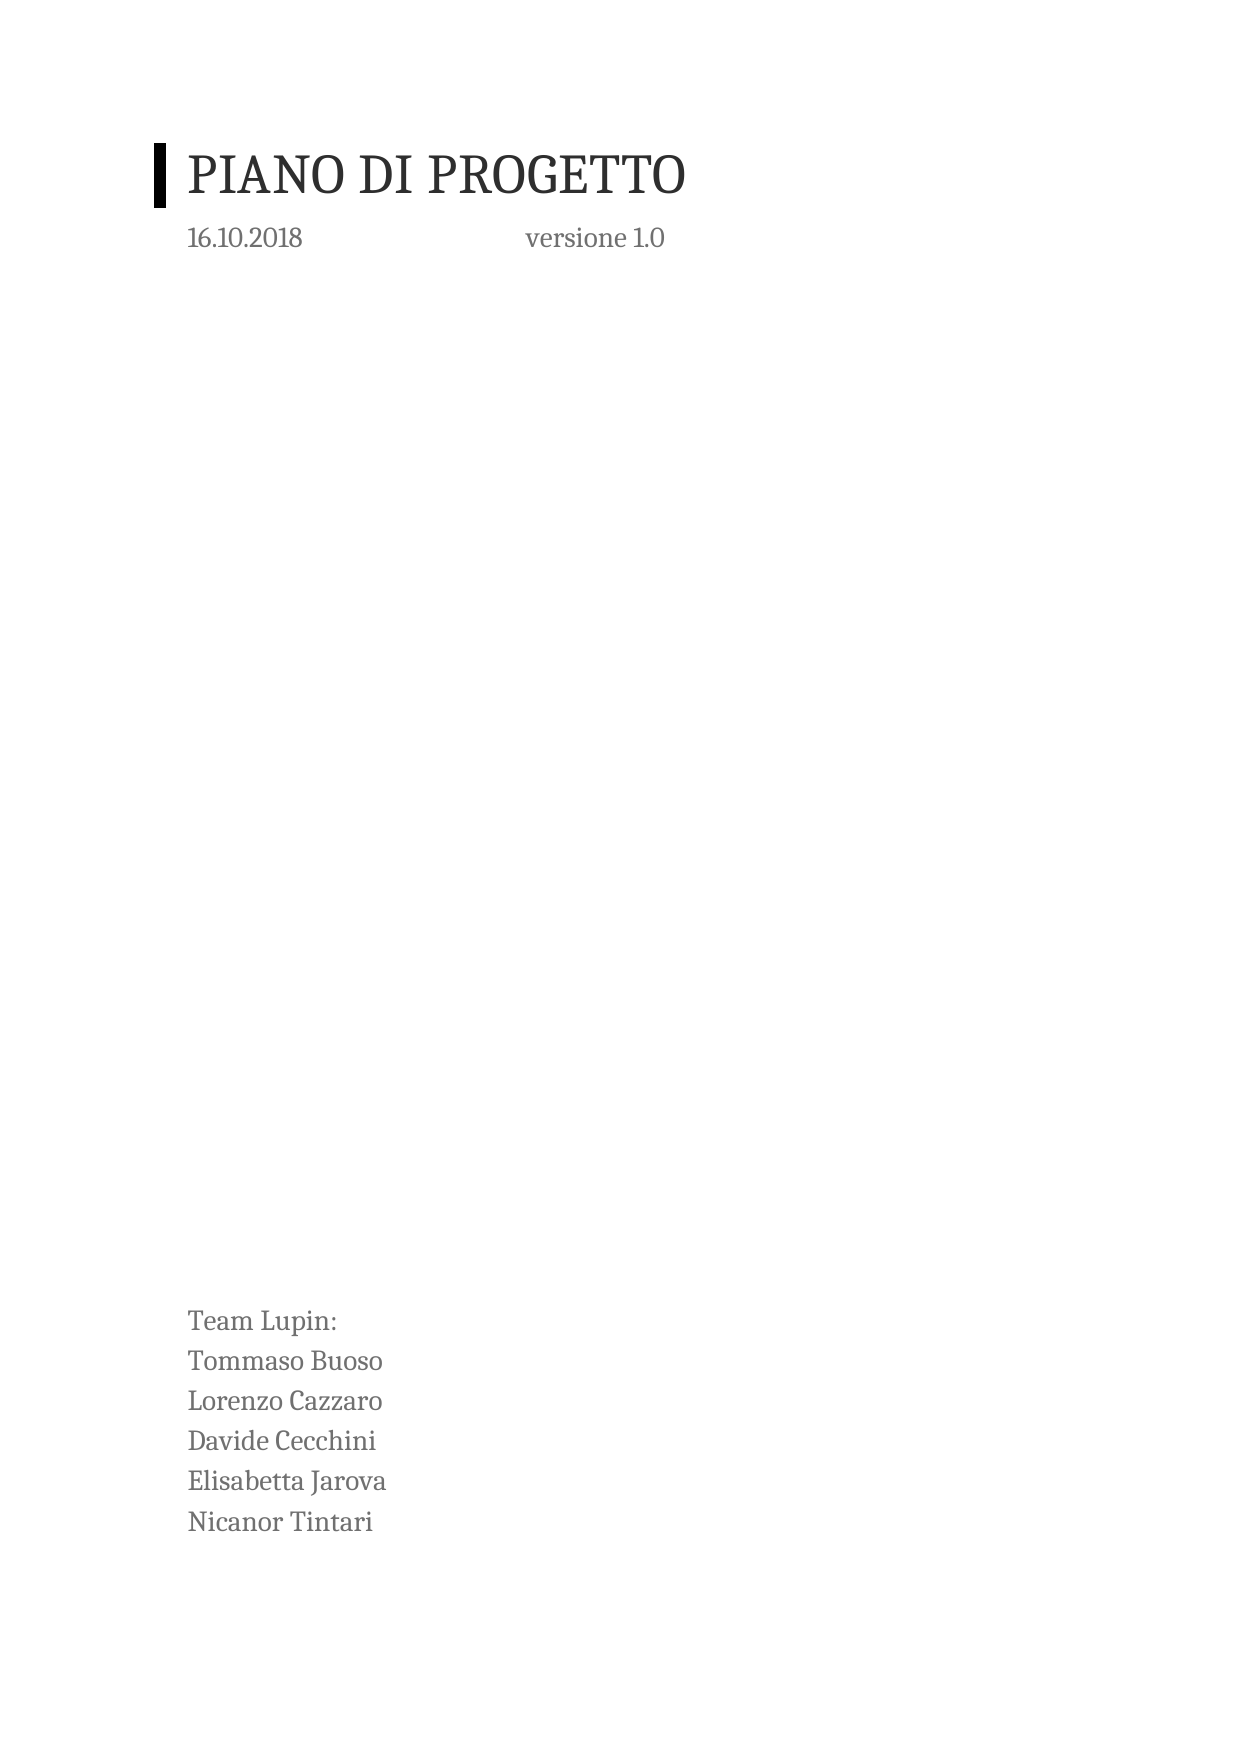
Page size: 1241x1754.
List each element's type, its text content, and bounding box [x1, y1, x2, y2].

title Piano di progetto [166, 143, 1053, 208]
text 16.10.2018 versione 1.0 [187, 221, 1053, 1259]
text Team Lupin: Tommaso Buoso Lorenzo Cazzaro Davide Cecchini Elisabetta Jarova Nicanor Tintari [187, 1304, 1053, 1578]
